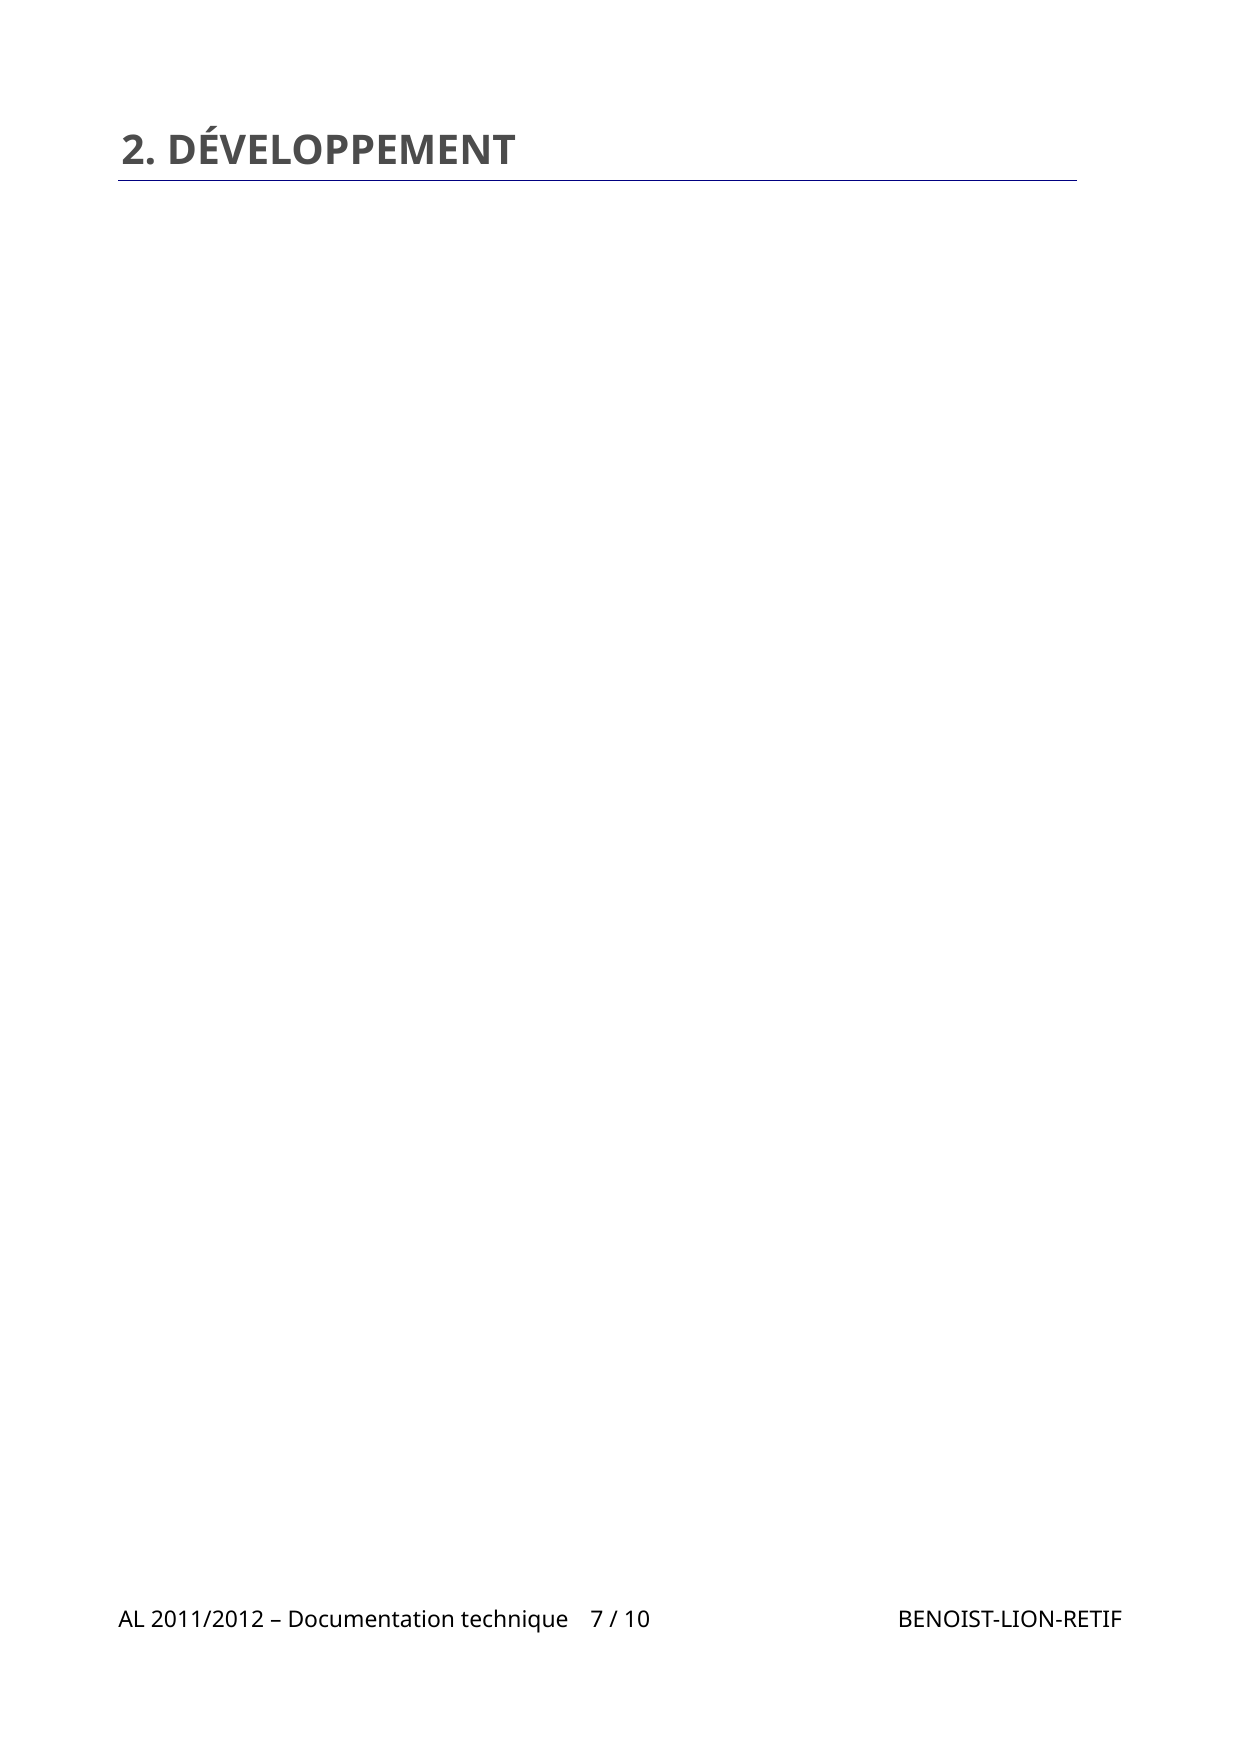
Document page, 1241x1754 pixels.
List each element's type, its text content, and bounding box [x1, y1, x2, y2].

subtitle 2. Développement [118, 118, 1077, 180]
